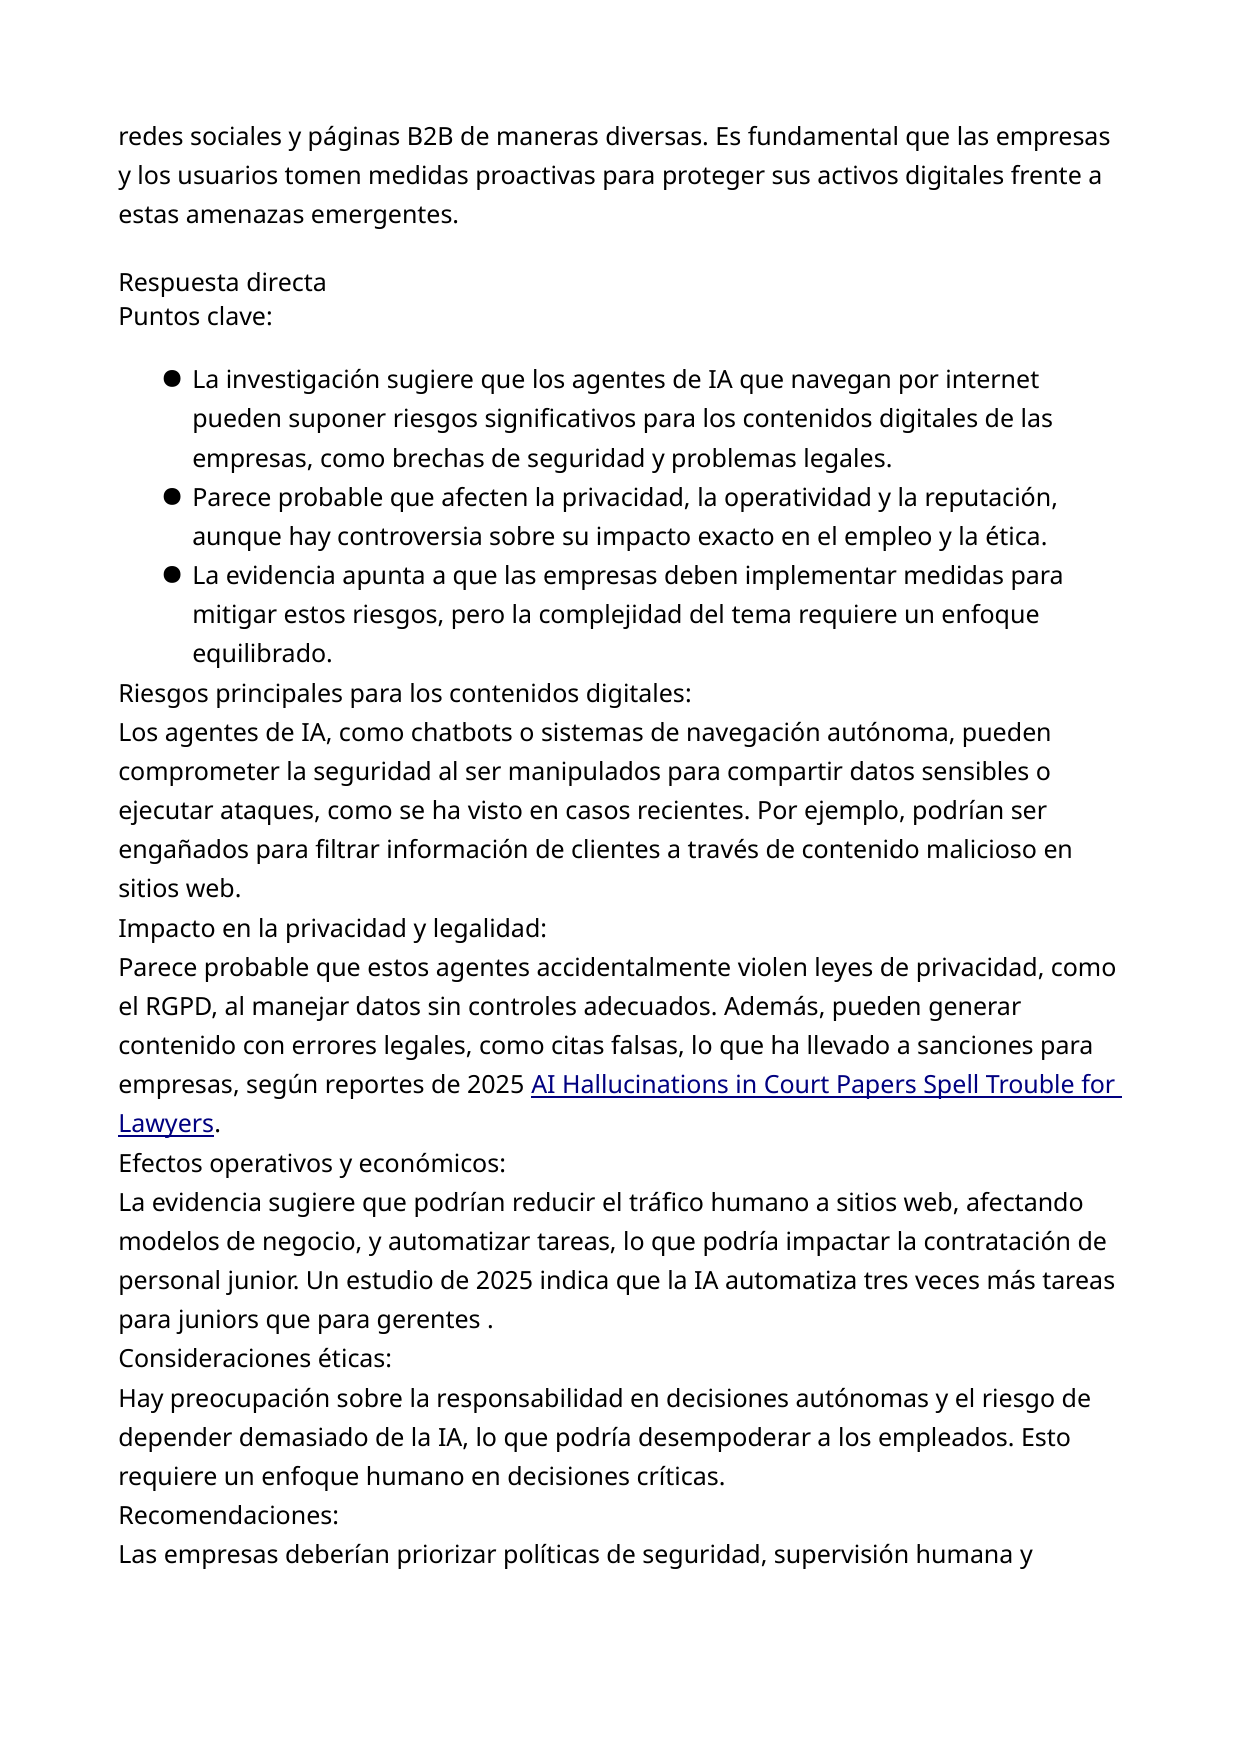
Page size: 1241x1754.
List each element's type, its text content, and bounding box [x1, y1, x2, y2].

text Consideraciones éticas: Hay preocupación sobre la responsabilidad en decisiones autónomas y el riesgo de depender demasiado de la IA, lo que podría desempoderar a los empleados. Esto requiere un enfoque humano en decisiones críticas. [118, 1341, 1122, 1493]
text Puntos clave: [118, 298, 1122, 332]
text Impacto en la privacidad y legalidad: Parece probable que estos agentes accidentalmente violen leyes de privacidad, como el RGPD, al manejar datos sin controles adecuados. Además, pueden generar contenido con errores legales, como citas falsas, lo que ha llevado a sanciones para empresas, según reportes de 2025 AI Hallucinations in Court Papers Spell Trouble for Lawyers. [118, 910, 1122, 1140]
text Recomendaciones: Las empresas deberían priorizar políticas de seguridad, supervisión humana y [118, 1498, 1122, 1571]
text Respuesta directa [118, 264, 1122, 298]
text Efectos operativos y económicos: La evidencia sugiere que podrían reducir el tráfico humano a sitios web, afectando modelos de negocio, y automatizar tareas, lo que podría impactar la contratación de personal junior. Un estudio de 2025 indica que la IA automatiza tres veces más tareas para juniors que para gerentes . [118, 1145, 1122, 1336]
text Riesgos principales para los contenidos digitales: Los agentes de IA, como chatbots o sistemas de navegación autónoma, pueden comprometer la seguridad al ser manipulados para compartir datos sensibles o ejecutar ataques, como se ha visto en casos recientes. Por ejemplo, podrían ser engañados para filtrar información de clientes a través de contenido malicioso en sitios web. [118, 675, 1122, 905]
list Parece probable que afecten la privacidad, la operatividad y la reputación, aunque hay controversia sobre su impacto exacto en el empleo y la ética. [162, 479, 1122, 553]
text redes sociales y páginas B2B de maneras diversas. Es fundamental que las empresas y los usuarios tomen medidas proactivas para proteger sus activos digitales frente a estas amenazas emergentes. [118, 118, 1122, 231]
list La evidencia apunta a que las empresas deben implementar medidas para mitigar estos riesgos, pero la complejidad del tema requiere un enfoque equilibrado. [162, 558, 1122, 670]
list La investigación sugiere que los agentes de IA que navegan por internet pueden suponer riesgos significativos para los contenidos digitales de las empresas, como brechas de seguridad y problemas legales. [162, 362, 1122, 474]
